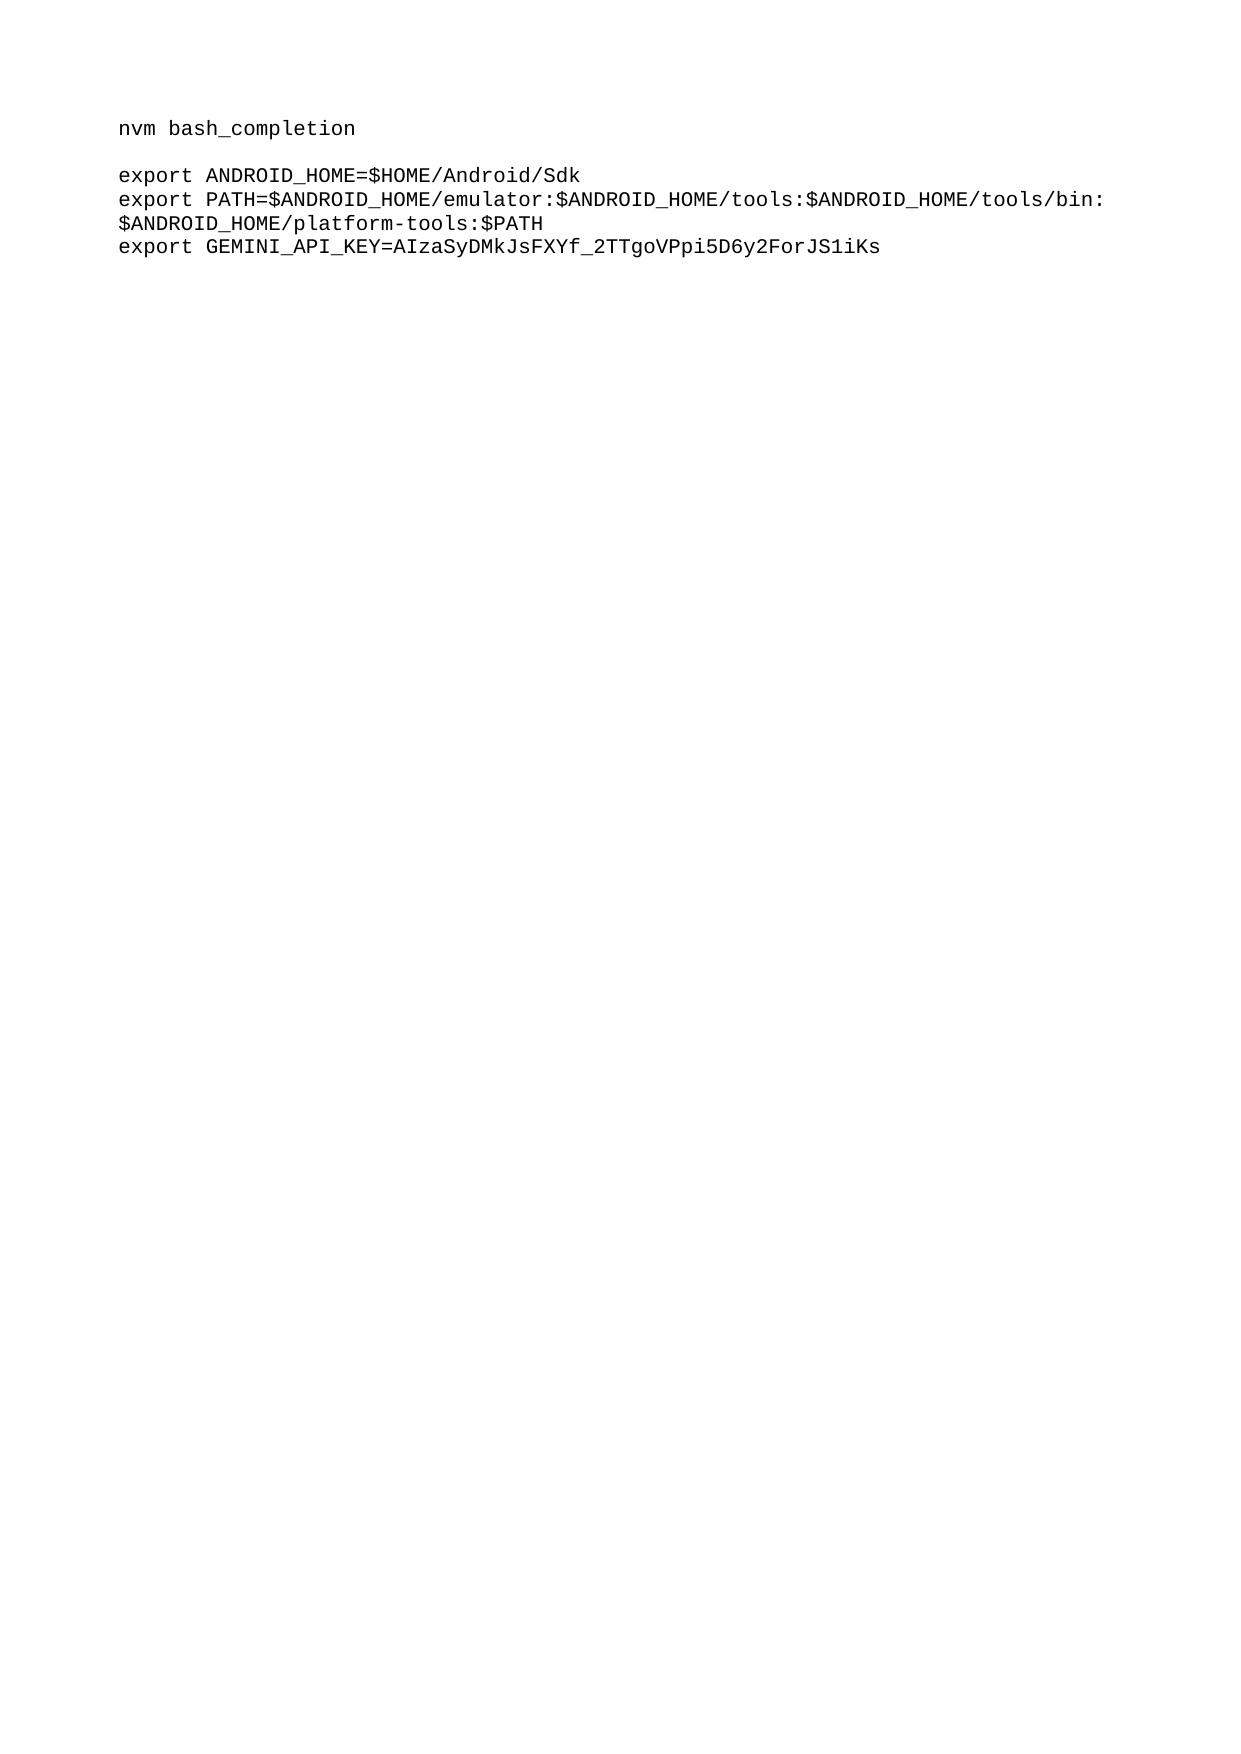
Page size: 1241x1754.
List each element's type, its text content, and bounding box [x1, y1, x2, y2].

text export PATH=$ANDROID_HOME/emulator:$ANDROID_HOME/tools:$ANDROID_HOME/tools/bin:$ANDROID_HOME/platform-tools:$PATH [118, 189, 1122, 236]
text nvm bash_completion [118, 118, 1122, 142]
text export GEMINI_API_KEY=AIzaSyDMkJsFXYf_2TTgoVPpi5D6y2ForJS1iKs [118, 236, 1122, 260]
text export ANDROID_HOME=$HOME/Android/Sdk [118, 165, 1122, 189]
